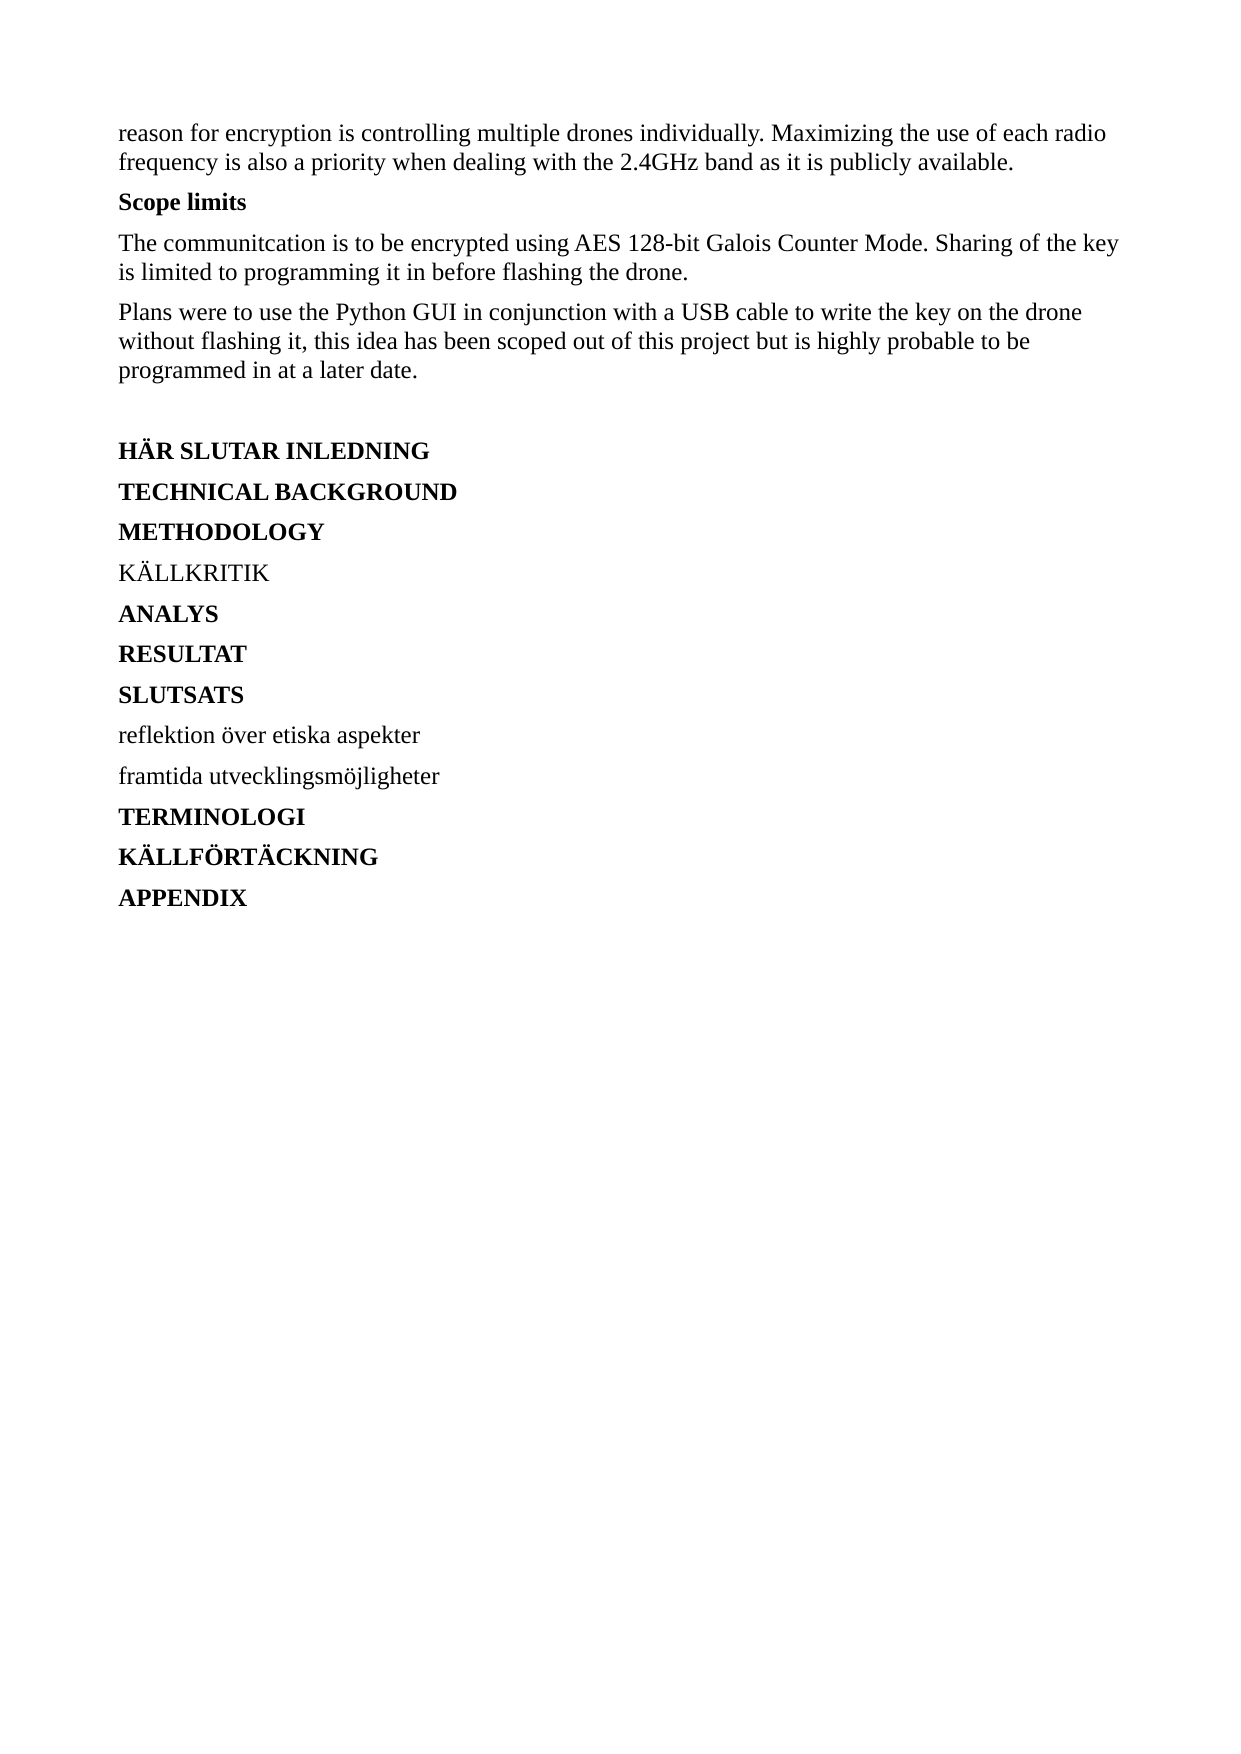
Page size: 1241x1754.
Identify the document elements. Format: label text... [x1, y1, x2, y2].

text TECHNICAL BACKGROUND [118, 477, 1122, 506]
text KÄLLKRITIK [118, 558, 1122, 587]
text Plans were to use the Python GUI in conjunction with a USB cable to write the key on the drone without flashing it, this idea has been scoped out of this project but is highly probable to be programmed in at a later date. [118, 297, 1122, 384]
text SLUTSATS [118, 680, 1122, 709]
text Scope limits [118, 187, 1122, 216]
text reflektion över etiska aspekter [118, 721, 1122, 749]
text KÄLLFÖRTÄCKNING [118, 842, 1122, 871]
text reason for encryption is controlling multiple drones individually. Maximizing the use of each radio frequency is also a priority when dealing with the 2.4GHz band as it is publicly available. [118, 118, 1122, 176]
text TERMINOLOGI [118, 802, 1122, 831]
text ANALYS [118, 599, 1122, 627]
text METHODOLOGY [118, 517, 1122, 546]
text The communitcation is to be encrypted using AES 128-bit Galois Counter Mode. Sharing of the key is limited to programming it in before flashing the drone. [118, 228, 1122, 286]
text APPENDIX [118, 883, 1122, 912]
text RESULTAT [118, 639, 1122, 668]
text framtida utvecklingsmöjligheter [118, 761, 1122, 790]
text HÄR SLUTAR INLEDNING [118, 436, 1122, 465]
